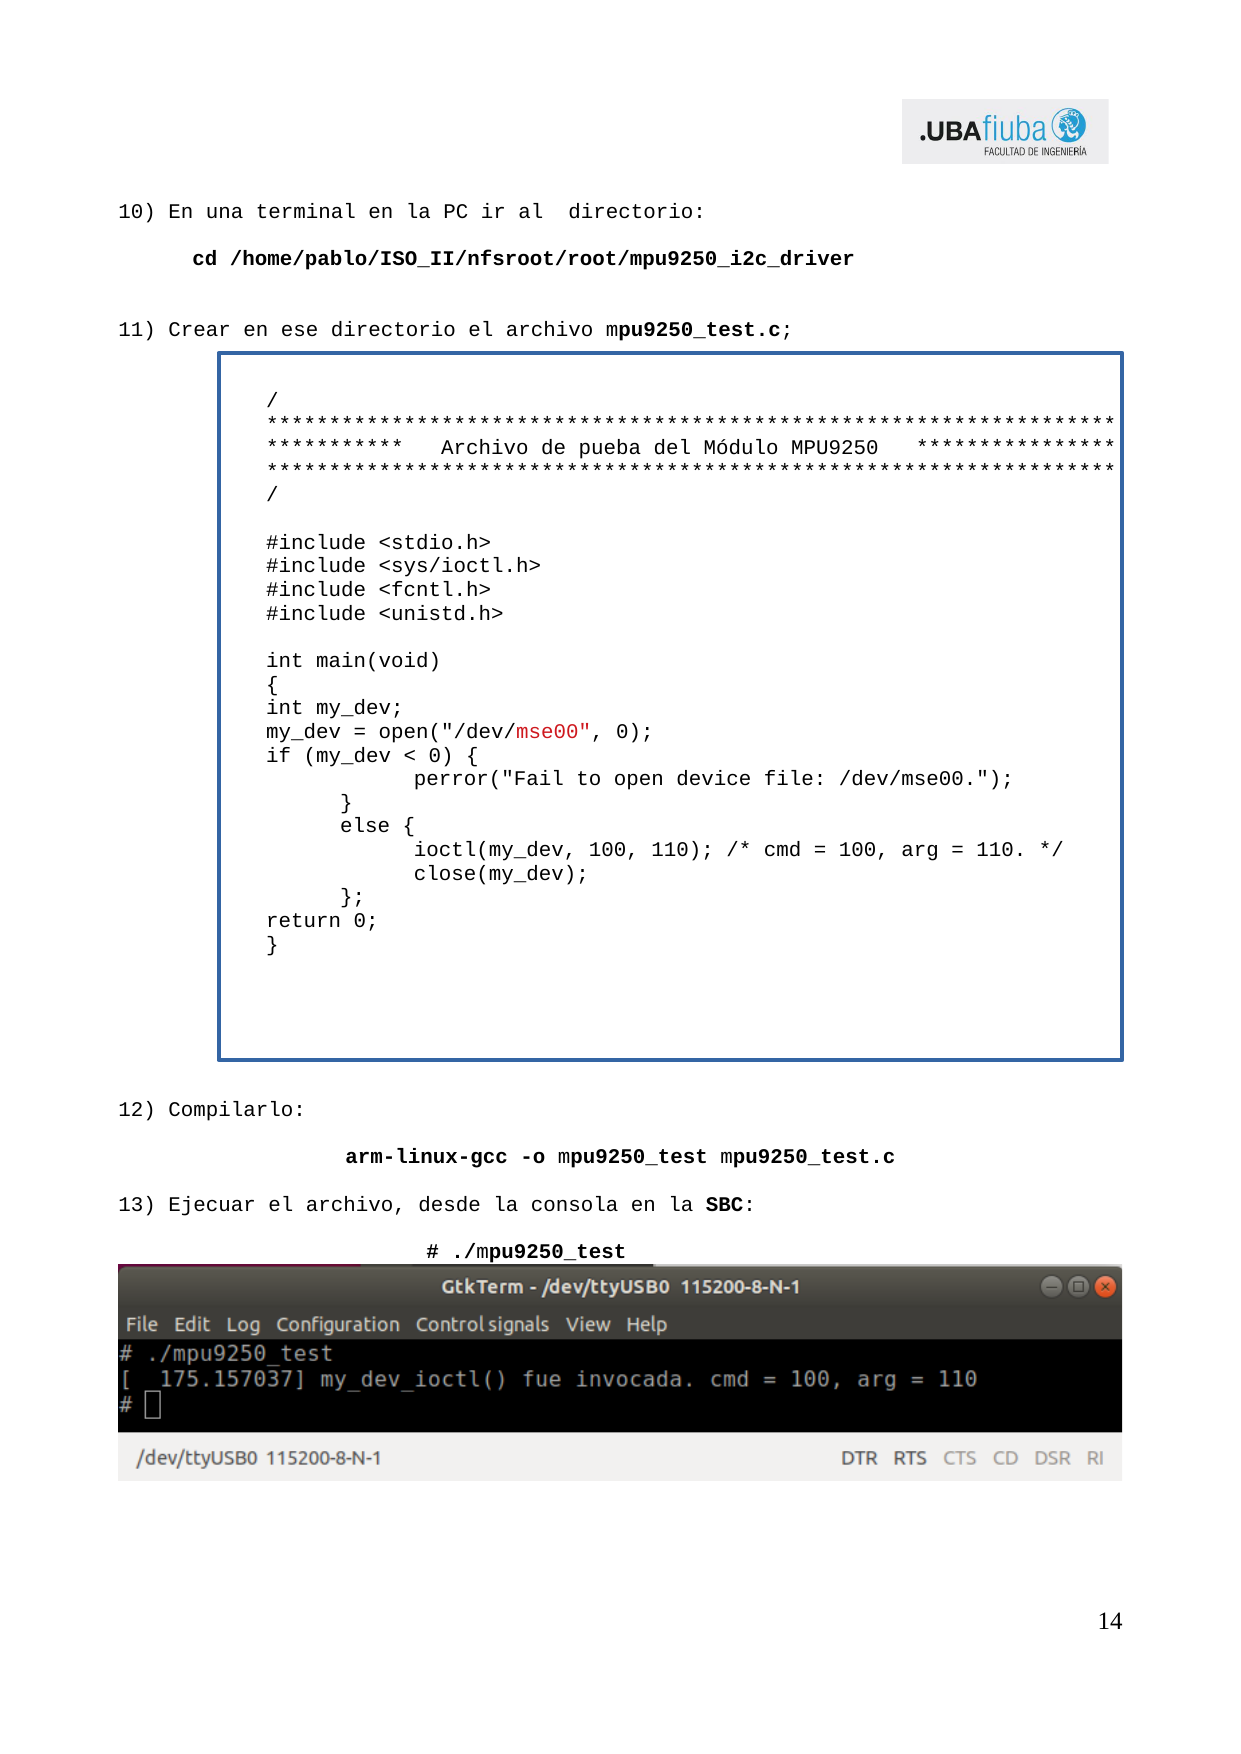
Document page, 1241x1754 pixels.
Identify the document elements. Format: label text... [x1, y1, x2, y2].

text 12) Compilarlo: [118, 1099, 1122, 1123]
picture [902, 99, 1109, 164]
text 10) En una terminal en la PC ir al directorio: [118, 201, 1122, 224]
text perror("Fail to open device file: /dev/mse00."); [266, 768, 1120, 792]
text #include <unistd.h> [266, 603, 1120, 626]
text close(my_dev); [266, 863, 1120, 886]
text *********** Archivo de pueba del Módulo MPU9250 **************** [266, 437, 1120, 461]
text }; [266, 886, 1120, 910]
text int my_dev; [266, 697, 1120, 721]
text cd /home/pablo/ISO_II/nfsroot/root/mpu9250_i2c_driver [118, 248, 1122, 272]
picture [118, 1264, 1123, 1481]
text /******************************************************************** [266, 390, 1120, 437]
text 13) Ejecuar el archivo, desde la consola en la SBC: [118, 1194, 1122, 1217]
text #include <fcntl.h> [266, 579, 1120, 603]
text return 0; [266, 910, 1120, 934]
text #include <stdio.h> [266, 532, 1120, 555]
text 11) Crear en ese directorio el archivo mpu9250_test.c; [118, 319, 1122, 343]
text arm-linux-gcc -o mpu9250_test mpu9250_test.c [118, 1147, 1122, 1170]
text if (my_dev < 0) { [266, 744, 1120, 768]
text int main(void) [266, 650, 1120, 674]
text ioctl(my_dev, 100, 110); /* cmd = 100, arg = 110. */ [266, 839, 1120, 863]
text } [266, 934, 1120, 957]
text #include <sys/ioctl.h> [266, 555, 1120, 579]
text ********************************************************************/ [266, 461, 1120, 508]
text } [266, 792, 1120, 816]
text else { [266, 816, 1120, 839]
text { [266, 674, 1120, 697]
text # ./mpu9250_test [118, 1241, 1122, 1264]
text my_dev = open("/dev/mse00", 0); [266, 721, 1120, 744]
